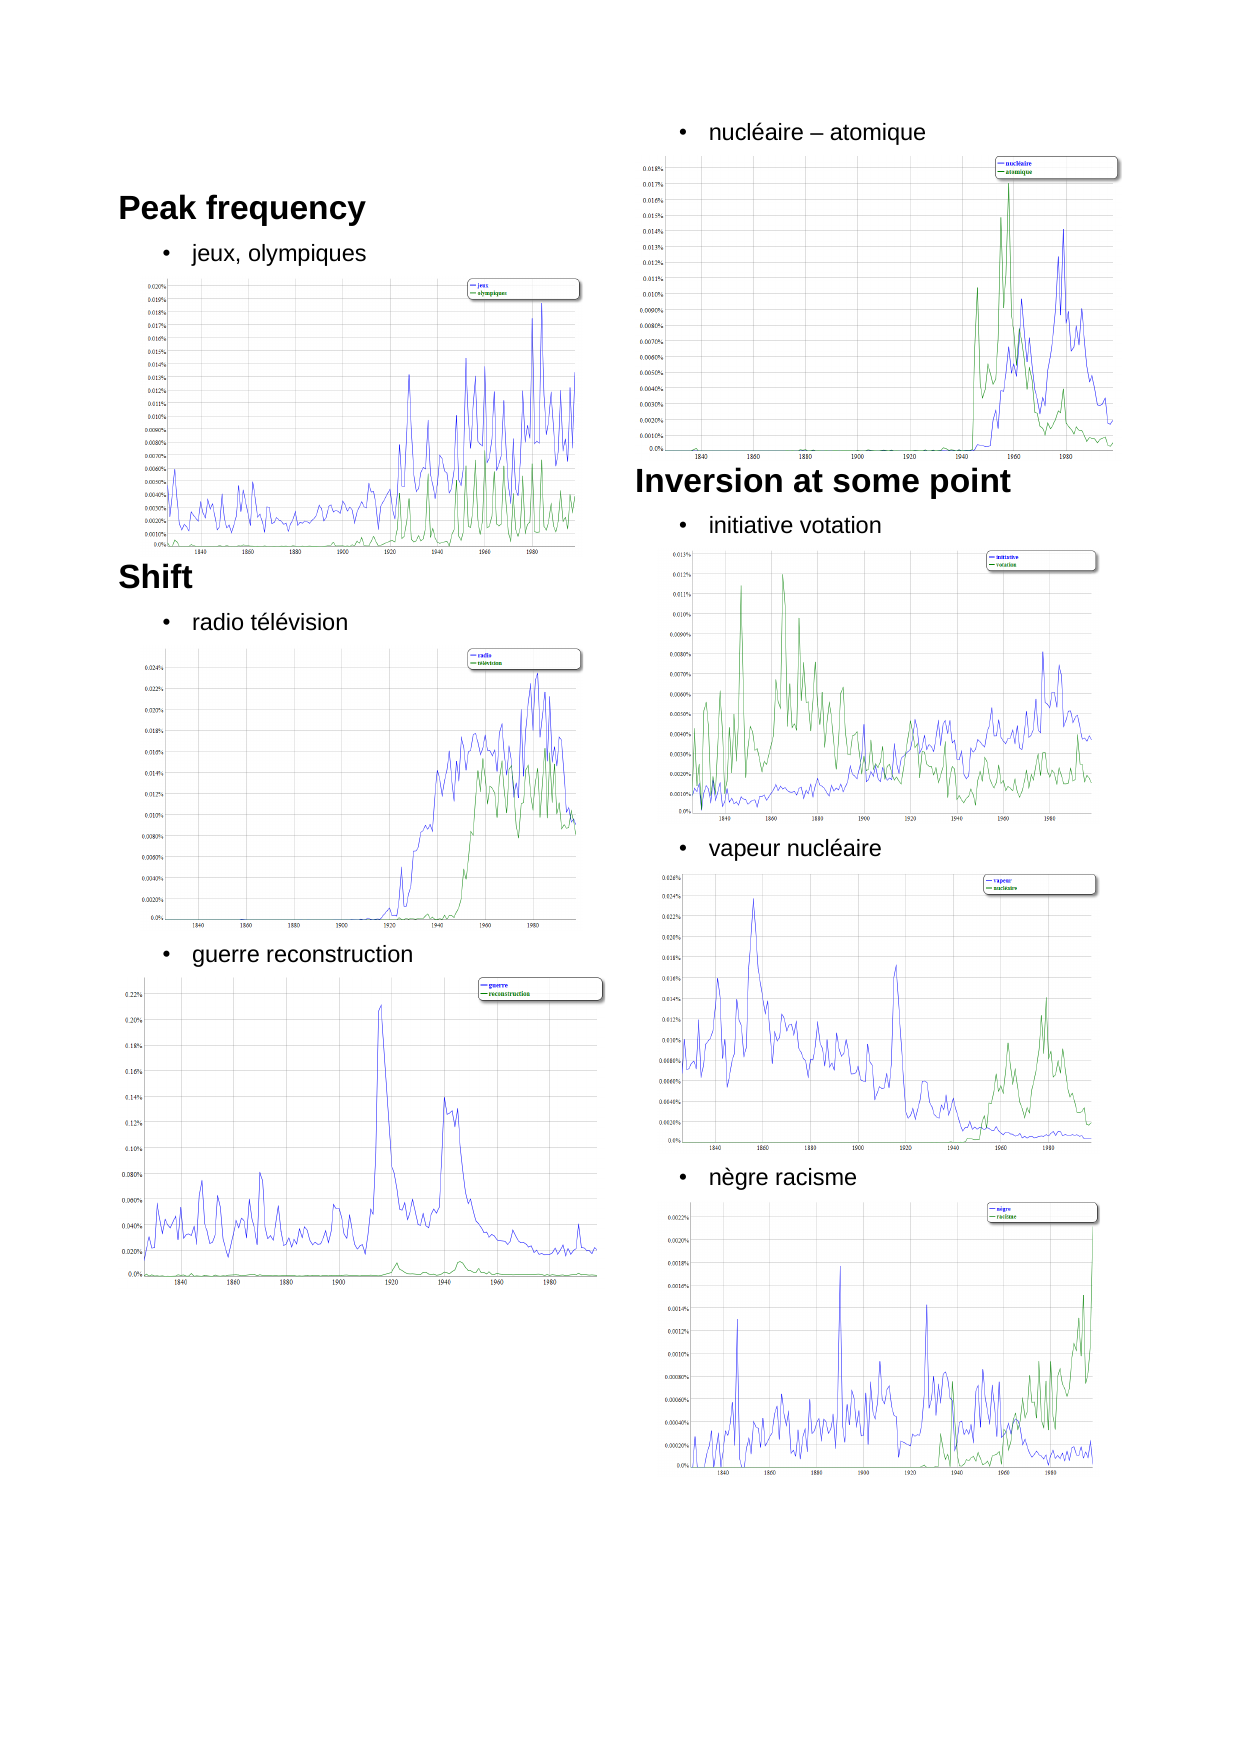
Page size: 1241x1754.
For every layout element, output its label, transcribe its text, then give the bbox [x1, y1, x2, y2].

list guerre reconstruction [162, 646, 605, 967]
picture [656, 548, 1100, 824]
picture [140, 645, 584, 931]
picture [634, 155, 1123, 461]
picture [656, 1201, 1100, 1477]
list vapeur nucléaire [679, 549, 1122, 861]
subtitle Shift [118, 297, 605, 596]
picture [118, 977, 606, 1289]
subtitle Inversion at some point [635, 461, 1122, 499]
picture [656, 871, 1100, 1154]
list nègre racisme [679, 871, 1122, 1191]
list jeux, olympiques [162, 239, 605, 266]
list nucléaire – atomique [679, 118, 1122, 145]
subtitle Peak frequency [118, 188, 605, 227]
list initiative votation [679, 512, 1122, 539]
list radio télévision [162, 608, 605, 635]
picture [140, 276, 584, 557]
